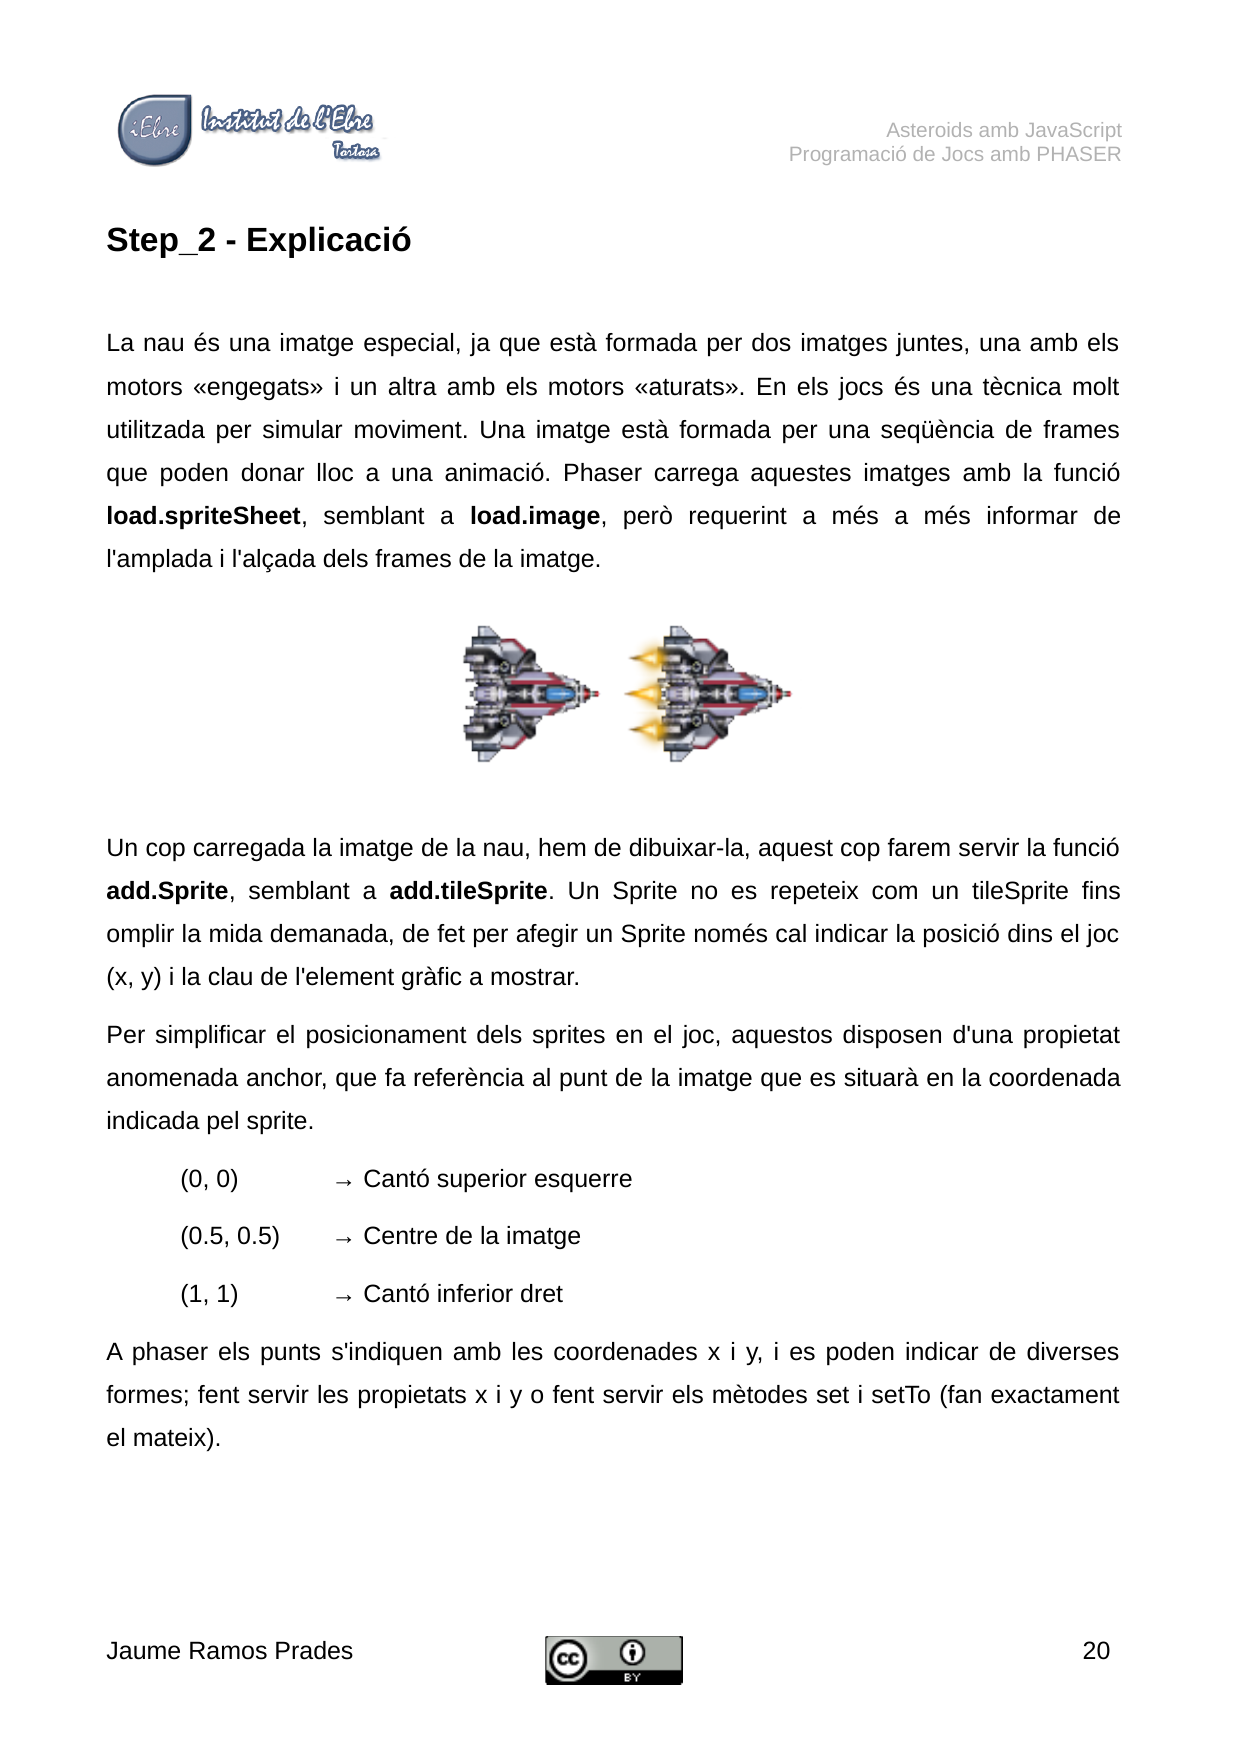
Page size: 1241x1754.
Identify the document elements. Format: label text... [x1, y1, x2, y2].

picture [545, 1636, 683, 1685]
picture [426, 601, 802, 790]
picture [106, 79, 397, 181]
text (1, 1) → Cantó inferior dret [180, 1279, 1122, 1308]
text Per simplificar el posicionament dels sprites en el joc, aquestos disposen d'una propietat anomenada anchor, que fa referència al punt de la imatge que es situarà en la coordenada indicada pel sprite. [106, 1019, 1122, 1134]
text Un cop carregada la imatge de la nau, hem de dibuixar-la, aquest cop farem servir la funció add.Sprite, semblant a add.tileSprite. Un Sprite no es repeteix com un tileSprite fins omplir la mida demanada, de fet per afegir un Sprite només cal indicar la posició dins el joc (x, y) i la clau de l'element gràfic a mostrar. [106, 832, 1122, 991]
subtitle Step_2 - Explicació [106, 219, 1122, 258]
text (0.5, 0.5) → Centre de la imatge [180, 1221, 1122, 1250]
text La nau és una imatge especial, ja que està formada per dos imatges juntes, una amb els motors «engegats» i un altra amb els motors «aturats». En els jocs és una tècnica molt utilitzada per simular moviment. Una imatge està formada per una seqüència de frames que poden donar lloc a una animació. Phaser carrega aquestes imatges amb la funció load.spriteSheet, semblant a load.image, però requerint a més a més informar de l'amplada i l'alçada dels frames de la imatge. [106, 328, 1122, 573]
text A phaser els punts s'indiquen amb les coordenades x i y, i es poden indicar de diverses formes; fent servir les propietats x i y o fent servir els mètodes set i setTo (fan exactament el mateix). [106, 1337, 1122, 1452]
text (0, 0) → Cantó superior esquerre [180, 1163, 1122, 1192]
